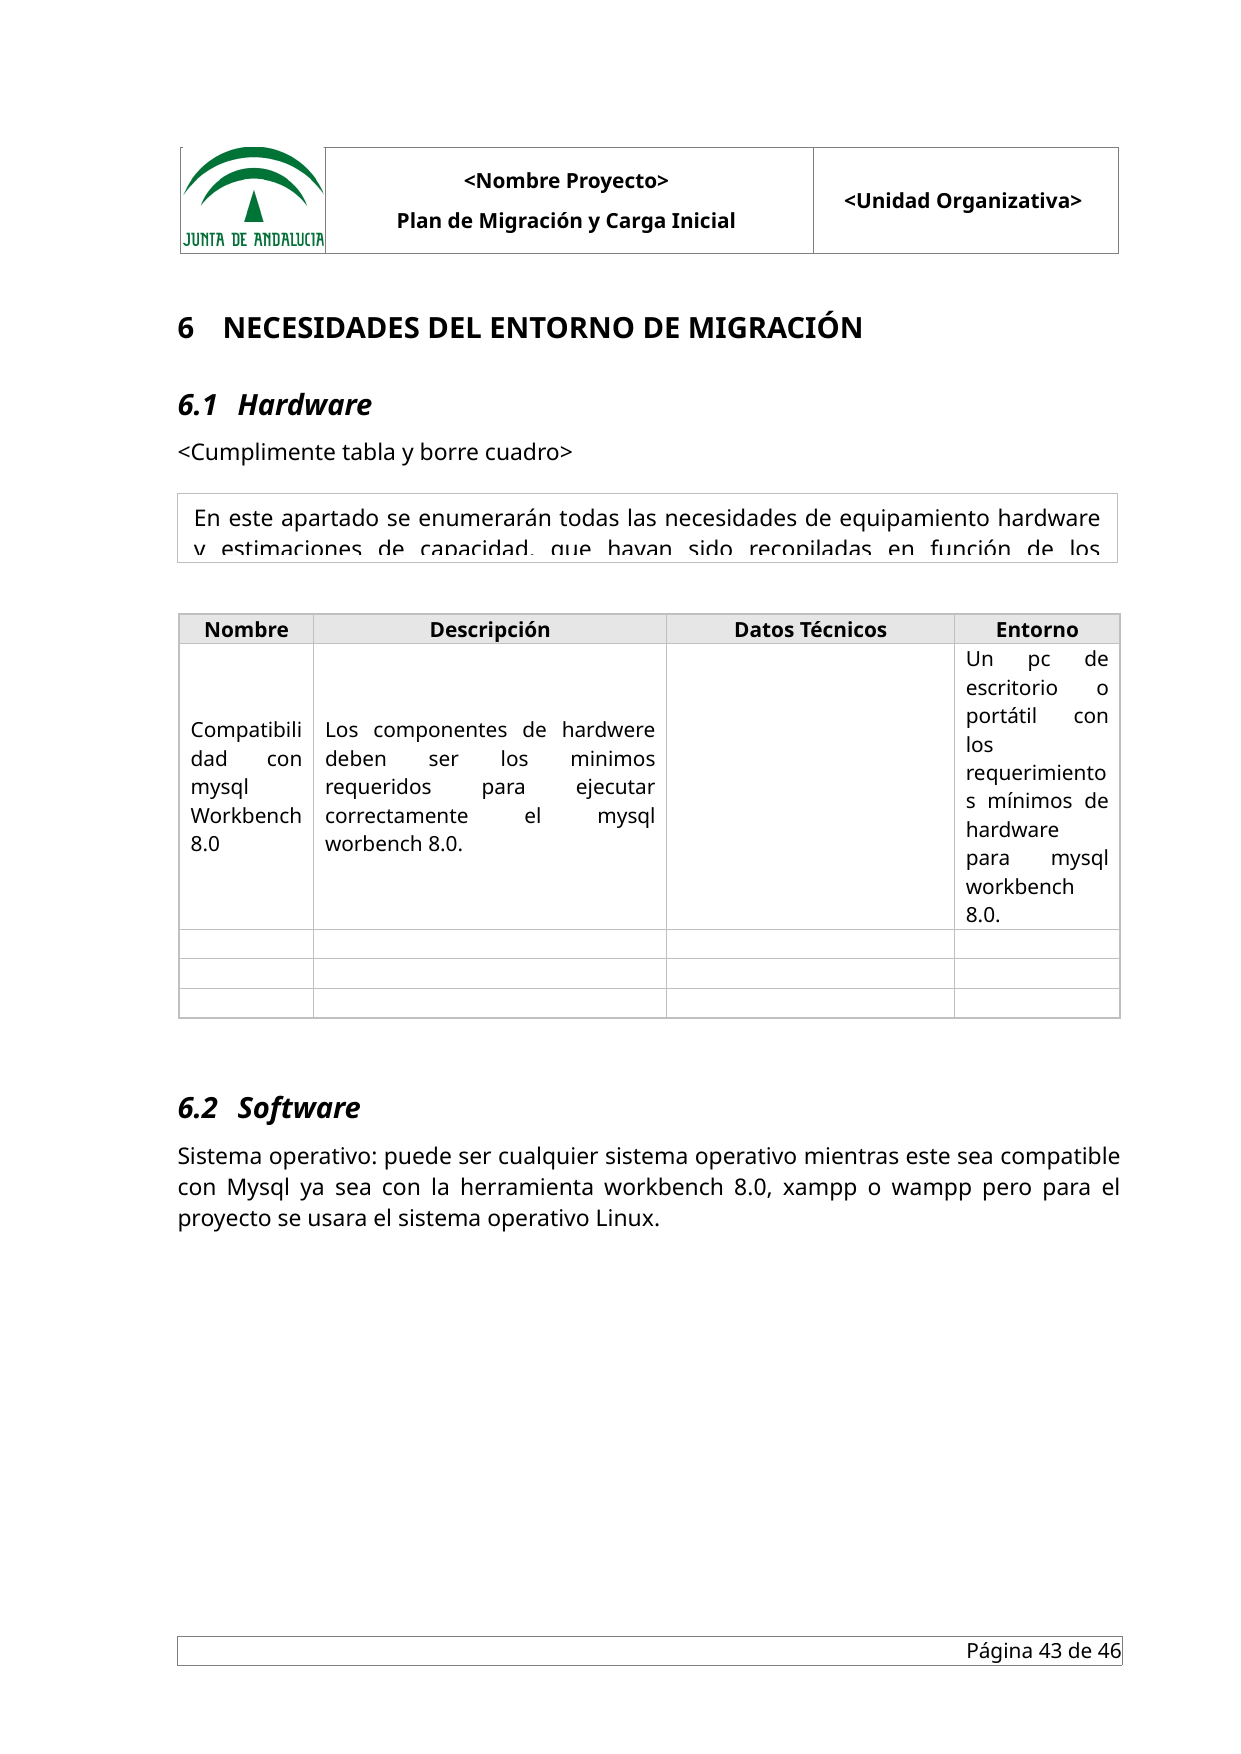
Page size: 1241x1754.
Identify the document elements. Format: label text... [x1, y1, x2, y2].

text En este apartado se enumerarán todas las necesidades de equipamiento hardware y estimaciones de capacidad, que hayan sido recopiladas en función de los volúmenes de las estructuras de datos. [194, 502, 1101, 554]
subtitle Software [177, 1087, 1122, 1127]
table_cell [667, 959, 954, 988]
table_cell [955, 989, 1119, 1017]
table_cell [180, 930, 313, 958]
table_cell Un pc de escritorio o portátil con los requerimientos mínimos de hardware para mysql workbench 8.0. [955, 644, 1119, 929]
table_cell [314, 989, 666, 1017]
text <Cumplimente tabla y borre cuadro> [177, 436, 1122, 468]
table_cell [955, 930, 1119, 958]
table_header Descripción [314, 615, 666, 643]
table_header Nombre [180, 615, 313, 643]
table_cell [667, 989, 954, 1017]
text Sistema operativo: puede ser cualquier sistema operativo mientras este sea compatible con Mysql ya sea con la herramienta workbench 8.0, xampp o wampp pero para el proyecto se usara el sistema operativo Linux. [177, 1140, 1122, 1233]
table_header Entorno [955, 615, 1119, 643]
table_cell [180, 989, 313, 1017]
table_cell [314, 959, 666, 988]
table_cell [955, 959, 1119, 988]
table_cell Los componentes de hardwere deben ser los minimos requeridos para ejecutar correctamente el mysql worbench 8.0. [314, 644, 666, 929]
table_cell [667, 644, 954, 929]
table_cell [180, 959, 313, 988]
table_cell [314, 930, 666, 958]
subtitle NECESIDADES DEL ENTORNO DE MIGRACIÓN [177, 307, 1122, 347]
table_cell Compatibilidad con mysql Workbench 8.0 [180, 644, 313, 929]
subtitle Hardware [177, 384, 1122, 424]
table_cell [667, 930, 954, 958]
table_header Datos Técnicos [667, 615, 954, 643]
